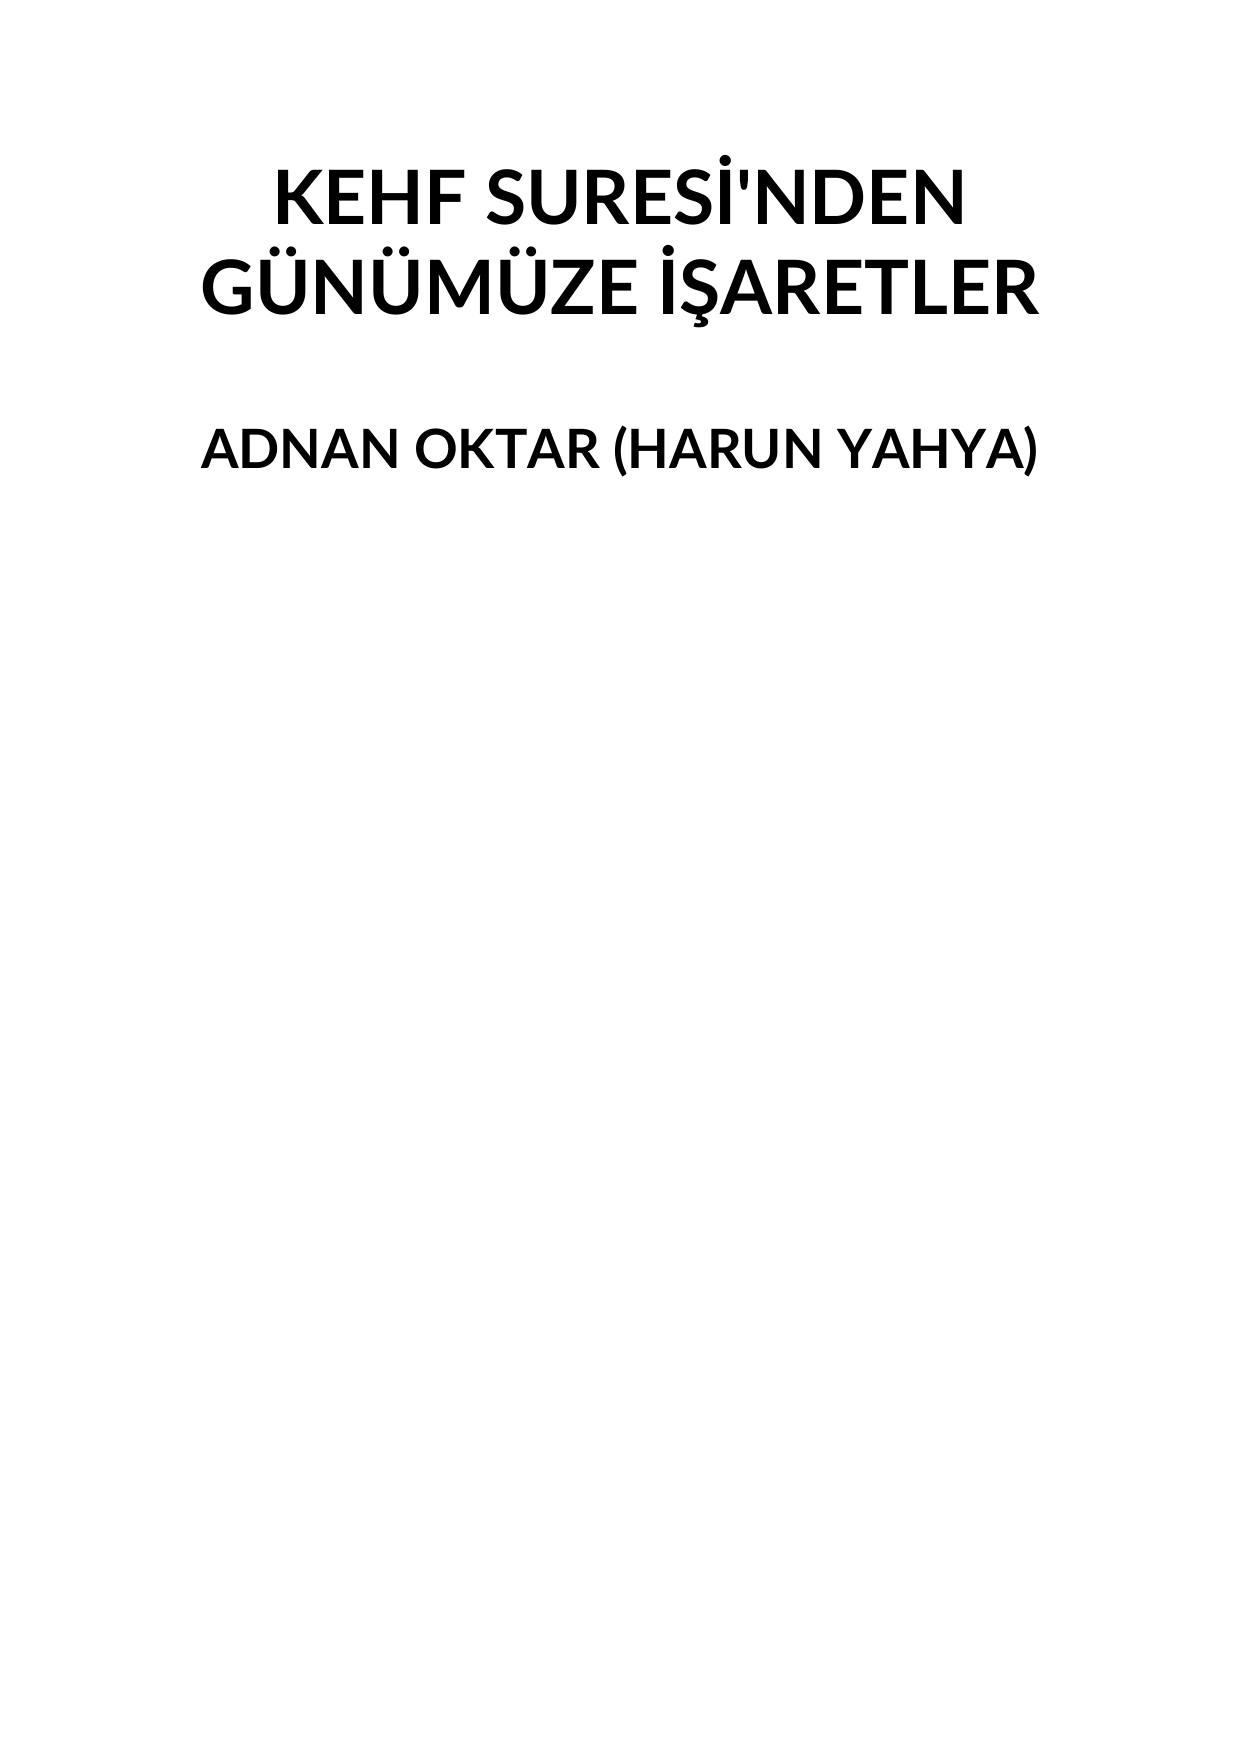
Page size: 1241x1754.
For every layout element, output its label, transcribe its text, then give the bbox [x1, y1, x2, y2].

subtitle KEHF SURESİ'NDEN GÜNÜMÜZE İŞARETLER [75, 150, 1165, 330]
text ADNAN OKTAR (HARUN YAHYA) [75, 415, 1165, 480]
